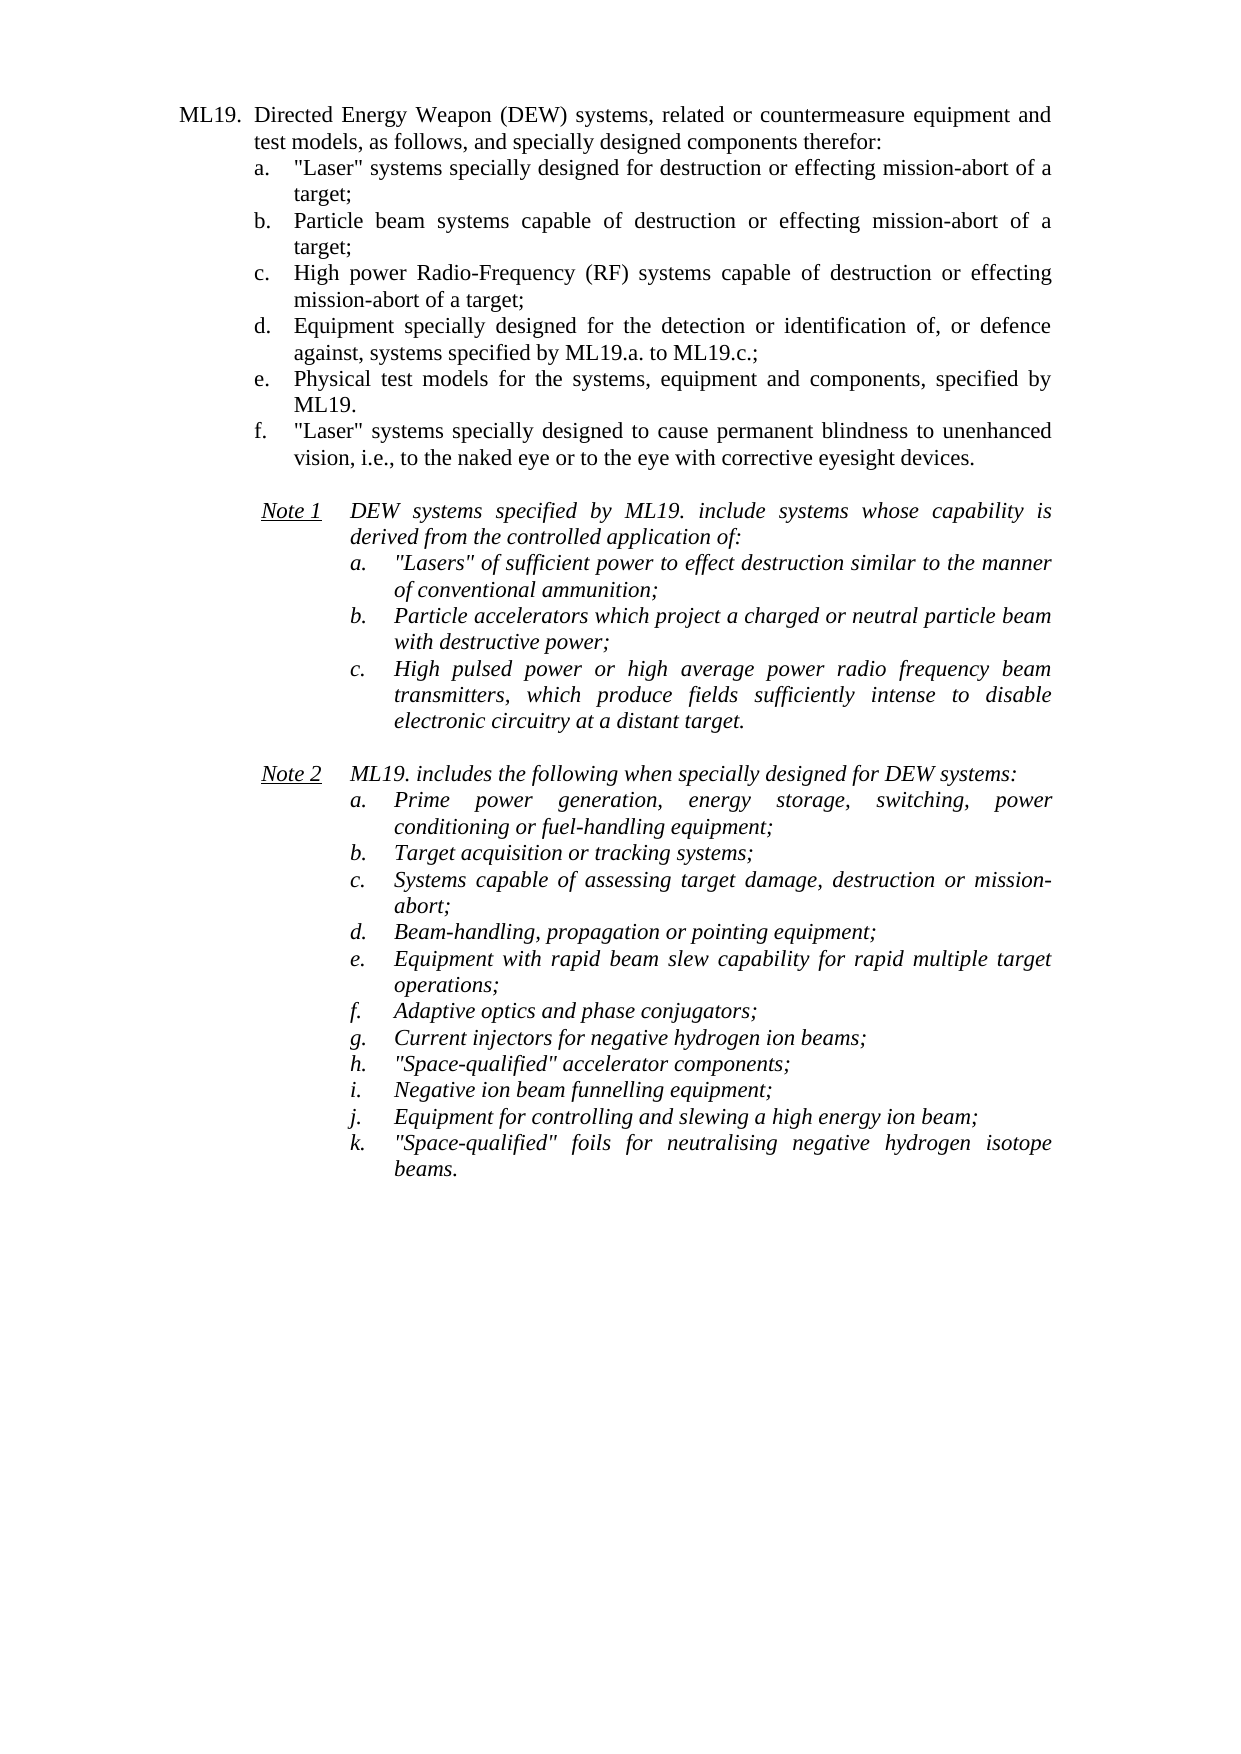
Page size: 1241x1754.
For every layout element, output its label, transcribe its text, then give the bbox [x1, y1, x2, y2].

text b. Target acquisition or tracking systems; [350, 839, 1053, 866]
text g. Current injectors for negative hydrogen ion beams; [350, 1024, 1053, 1050]
text d. Equipment specially designed for the detection or identification of, or defence against, systems specified by ML19.a. to ML19.c.; [187, 312, 1053, 365]
text d. Beam-handling, propagation or pointing equipment; [350, 918, 1053, 945]
text a. "Laser" systems specially designed for destruction or effecting mission-abort of a target; [187, 154, 1053, 207]
text c. High power Radio-Frequency (RF) systems capable of destruction or effecting mission-abort of a target; [187, 259, 1053, 312]
text Note 1 DEW systems specified by ML19. include systems whose capability is derived from the controlled application of: [261, 497, 1053, 549]
text h. "Space-qualified" accelerator components; [350, 1050, 1053, 1076]
text i. Negative ion beam funnelling equipment; [350, 1076, 1053, 1103]
text c. High pulsed power or high average power radio frequency beam transmitters, which produce fields sufficiently intense to disable electronic circuitry at a distant target. [350, 655, 1053, 734]
text Note 2 ML19. includes the following when specially designed for DEW systems: [261, 760, 1053, 787]
text b. Particle beam systems capable of destruction or effecting mission-abort of a target; [187, 207, 1053, 259]
text e. Equipment with rapid beam slew capability for rapid multiple target operations; [350, 945, 1053, 997]
text c. Systems capable of assessing target damage, destruction or mission-abort; [350, 866, 1053, 918]
text f. "Laser" systems specially designed to cause permanent blindness to unenhanced vision, i.e., to the naked eye or to the eye with corrective eyesight devices. [187, 418, 1053, 470]
text f. Adaptive optics and phase conjugators; [350, 997, 1053, 1024]
text j. Equipment for controlling and slewing a high energy ion beam; [350, 1103, 1053, 1129]
text b. Particle accelerators which project a charged or neutral particle beam with destructive power; [350, 602, 1053, 655]
text a. "Lasers" of sufficient power to effect destruction similar to the manner of conventional ammunition; [350, 549, 1053, 602]
text ML19. Directed Energy Weapon (DEW) systems, related or countermeasure equipment and test models, as follows, and specially designed components therefor: [179, 101, 1053, 154]
text a. Prime power generation, energy storage, switching, power conditioning or fuel-handling equipment; [350, 787, 1053, 839]
text k. "Space-qualified" foils for neutralising negative hydrogen isotope beams. [350, 1129, 1053, 1182]
text e. Physical test models for the systems, equipment and components, specified by ML19. [187, 365, 1053, 418]
